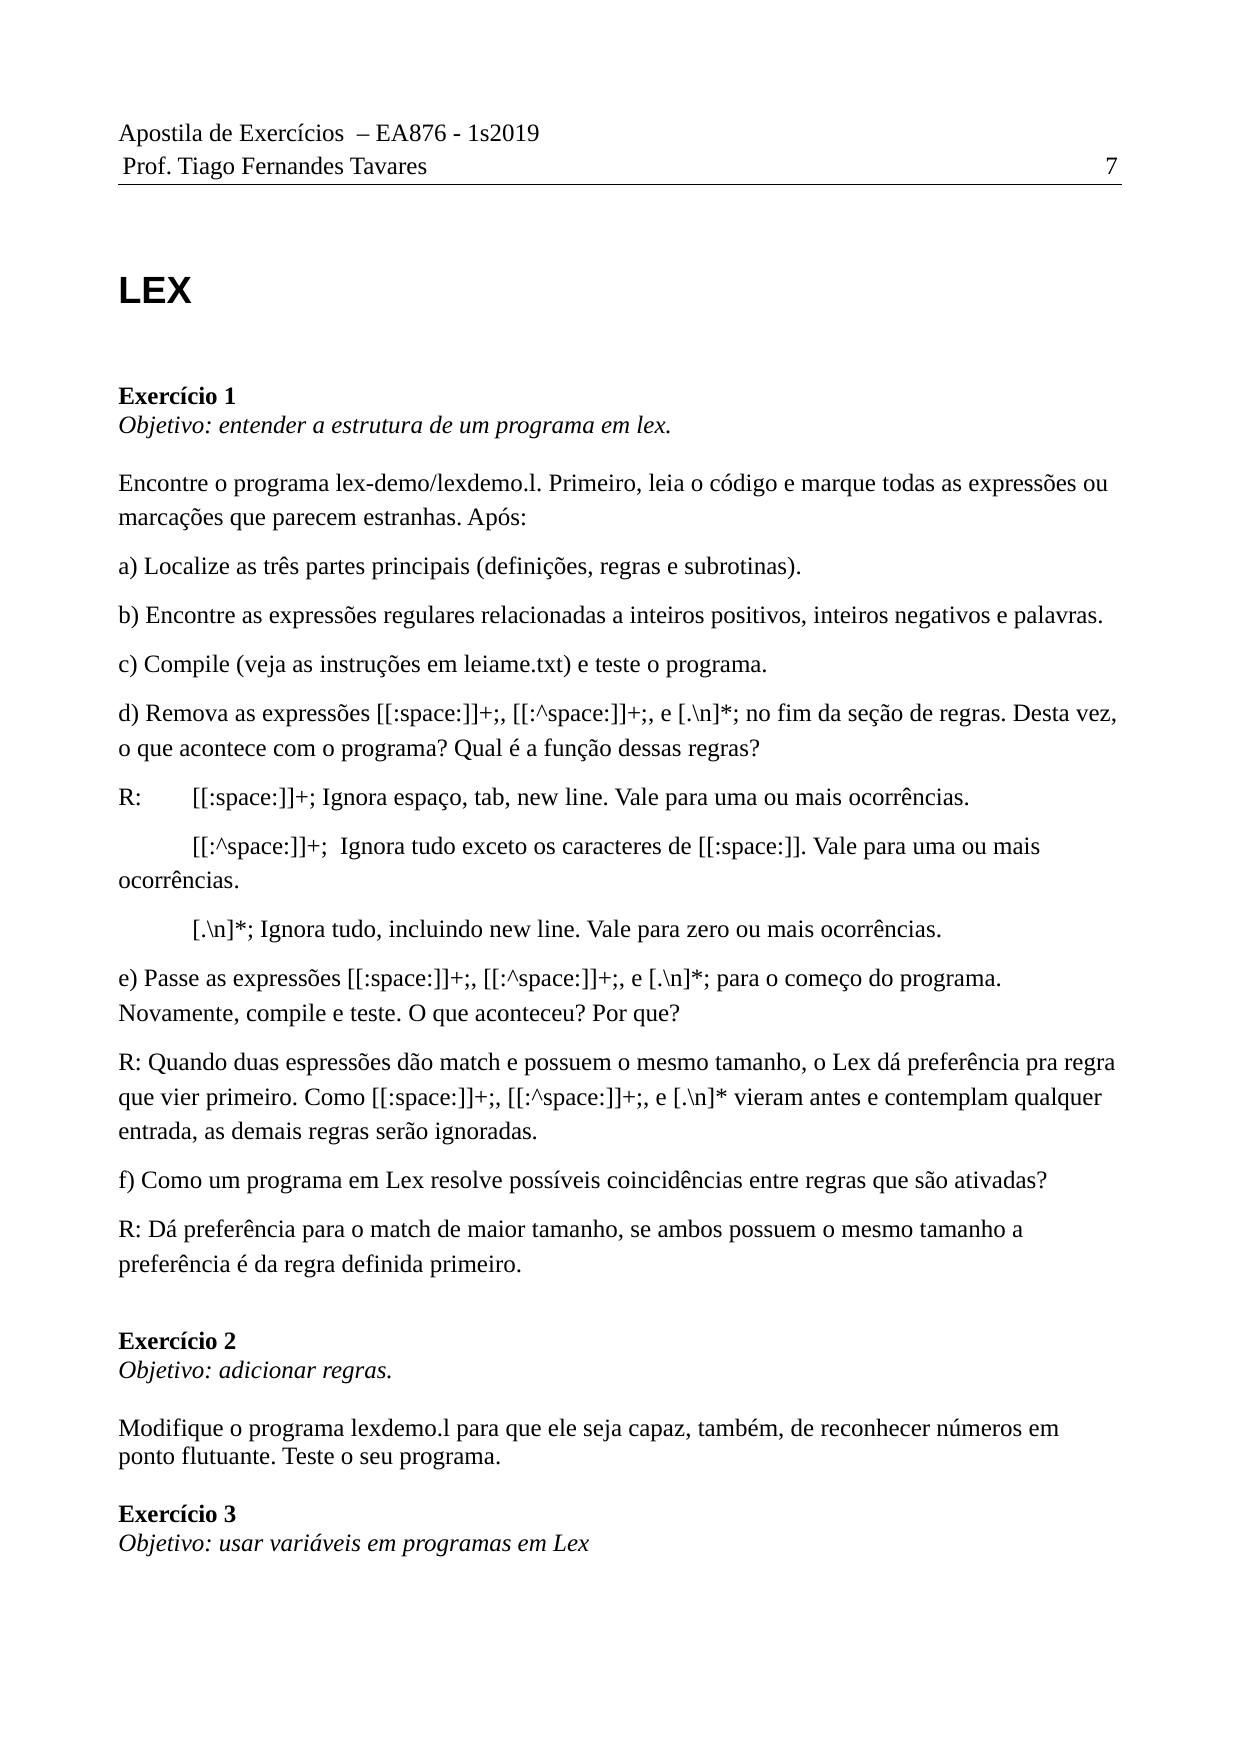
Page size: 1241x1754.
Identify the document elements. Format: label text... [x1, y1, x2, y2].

text R: [[:space:]]+; Ignora espaço, tab, new line. Vale para uma ou mais ocorrências. [118, 782, 1122, 811]
text [[:^space:]]+; Ignora tudo exceto os caracteres de [[:space:]]. Vale para uma ou mais ocorrências. [118, 831, 1122, 894]
text f) Como um programa em Lex resolve possíveis coincidências entre regras que são ativadas? [118, 1165, 1122, 1194]
text Exercício 1 [118, 381, 1122, 410]
text Encontre o programa lex-demo/lexdemo.l. Primeiro, leia o código e marque todas as expressões ou marcações que parecem estranhas. Após: [118, 468, 1122, 531]
text R: Quando duas espressões dão match e possuem o mesmo tamanho, o Lex dá preferência pra regra que vier primeiro. Como [[:space:]]+;, [[:^space:]]+;, e [.\n]* vieram antes e contemplam qualquer entrada, as demais regras serão ignoradas. [118, 1047, 1122, 1145]
text e) Passe as expressões [[:space:]]+;, [[:^space:]]+;, e [.\n]*; para o começo do programa. Novamente, compile e teste. O que aconteceu? Por que? [118, 963, 1122, 1027]
subtitle LEX [118, 268, 1122, 311]
text Objetivo: usar variáveis em programas em Lex [118, 1528, 1122, 1556]
text Exercício 3 [118, 1499, 1122, 1528]
text R: Dá preferência para o match de maior tamanho, se ambos possuem o mesmo tamanho a preferência é da regra definida primeiro. [118, 1214, 1122, 1277]
text b) Encontre as expressões regulares relacionadas a inteiros positivos, inteiros negativos e palavras. [118, 600, 1122, 629]
text d) Remova as expressões [[:space:]]+;, [[:^space:]]+;, e [.\n]*; no fim da seção de regras. Desta vez, o que acontece com o programa? Qual é a função dessas regras? [118, 698, 1122, 762]
text Modifique o programa lexdemo.l para que ele seja capaz, também, de reconhecer números em ponto flutuante. Teste o seu programa. [118, 1413, 1122, 1470]
text [.\n]*; Ignora tudo, incluindo new line. Vale para zero ou mais ocorrências. [118, 914, 1122, 943]
text a) Localize as três partes principais (definições, regras e subrotinas). [118, 551, 1122, 580]
text Exercício 2 [118, 1326, 1122, 1355]
text Objetivo: adicionar regras. [118, 1355, 1122, 1384]
text c) Compile (veja as instruções em leiame.txt) e teste o programa. [118, 649, 1122, 678]
text Objetivo: entender a estrutura de um programa em lex. [118, 410, 1122, 439]
